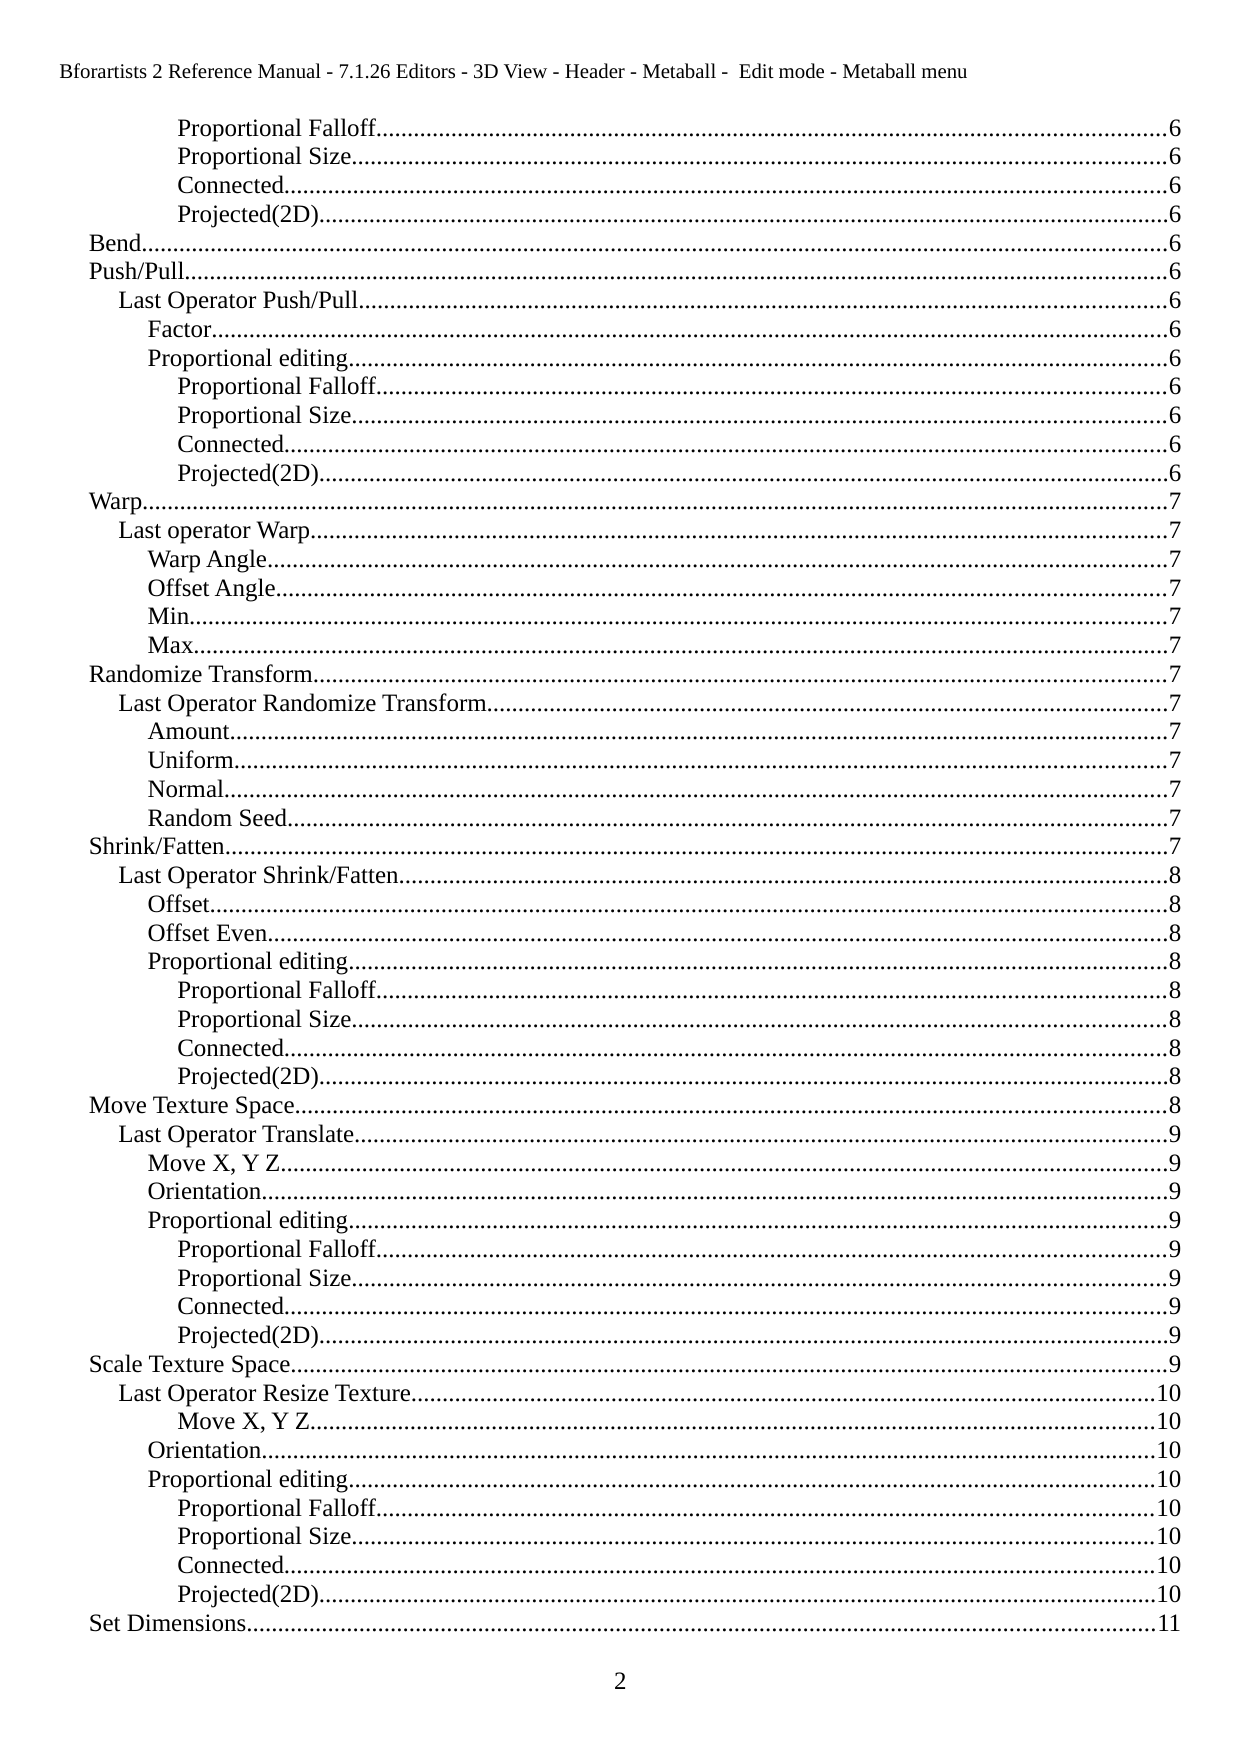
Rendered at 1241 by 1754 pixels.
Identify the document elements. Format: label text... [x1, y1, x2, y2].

text Proportional editing 9 [147, 1205, 1181, 1234]
text Offset Angle 7 [147, 573, 1181, 601]
text Proportional editing 8 [147, 946, 1181, 975]
text Projected(2D) 6 [177, 199, 1181, 228]
text Shrink/Fatten 7 [88, 831, 1181, 860]
text Orientation 9 [147, 1176, 1181, 1205]
text Projected(2D) 6 [177, 458, 1181, 486]
text Max 7 [147, 630, 1181, 659]
text Proportional Size 9 [177, 1263, 1181, 1291]
text Min 7 [147, 601, 1181, 630]
text Proportional Falloff 6 [177, 113, 1181, 141]
text Proportional Size 6 [177, 141, 1181, 170]
text Move X, Y Z 10 [177, 1406, 1181, 1435]
text Warp Angle 7 [147, 544, 1181, 573]
text Bend 6 [88, 228, 1181, 256]
text Randomize Transform 7 [88, 659, 1181, 688]
text Connected 10 [177, 1550, 1181, 1579]
text Connected 6 [177, 429, 1181, 458]
text Projected(2D) 9 [177, 1320, 1181, 1349]
text Offset Even 8 [147, 918, 1181, 946]
text Push/Pull 6 [88, 256, 1181, 285]
text Last Operator Translate 9 [118, 1119, 1181, 1148]
text Last Operator Randomize Transform 7 [118, 688, 1181, 716]
text Proportional Size 6 [177, 400, 1181, 429]
text Proportional Falloff 10 [177, 1493, 1181, 1521]
text Move Texture Space 8 [88, 1090, 1181, 1119]
text Proportional Falloff 8 [177, 975, 1181, 1004]
text Connected 6 [177, 170, 1181, 199]
text Proportional Falloff 9 [177, 1234, 1181, 1263]
text Orientation 10 [147, 1435, 1181, 1464]
text Proportional Falloff 6 [177, 371, 1181, 400]
text Last Operator Shrink/Fatten 8 [118, 860, 1181, 889]
text Projected(2D) 10 [177, 1579, 1181, 1608]
text Offset 8 [147, 889, 1181, 918]
text Proportional editing 10 [147, 1464, 1181, 1493]
text Warp 7 [88, 486, 1181, 515]
text Normal 7 [147, 774, 1181, 803]
text Connected 9 [177, 1291, 1181, 1320]
text Connected 8 [177, 1033, 1181, 1061]
text Last operator Warp 7 [118, 515, 1181, 544]
text Amount 7 [147, 716, 1181, 745]
text Random Seed 7 [147, 803, 1181, 831]
text Uniform 7 [147, 745, 1181, 774]
text Last Operator Push/Pull 6 [118, 285, 1181, 314]
text Proportional Size 10 [177, 1521, 1181, 1550]
text Proportional editing 6 [147, 343, 1181, 371]
text Last Operator Resize Texture 10 [118, 1378, 1181, 1406]
text Move X, Y Z 9 [147, 1148, 1181, 1176]
text Projected(2D) 8 [177, 1061, 1181, 1090]
text Factor 6 [147, 314, 1181, 343]
text Scale Texture Space 9 [88, 1349, 1181, 1378]
text Set Dimensions 11 [88, 1608, 1181, 1636]
text Proportional Size 8 [177, 1004, 1181, 1033]
